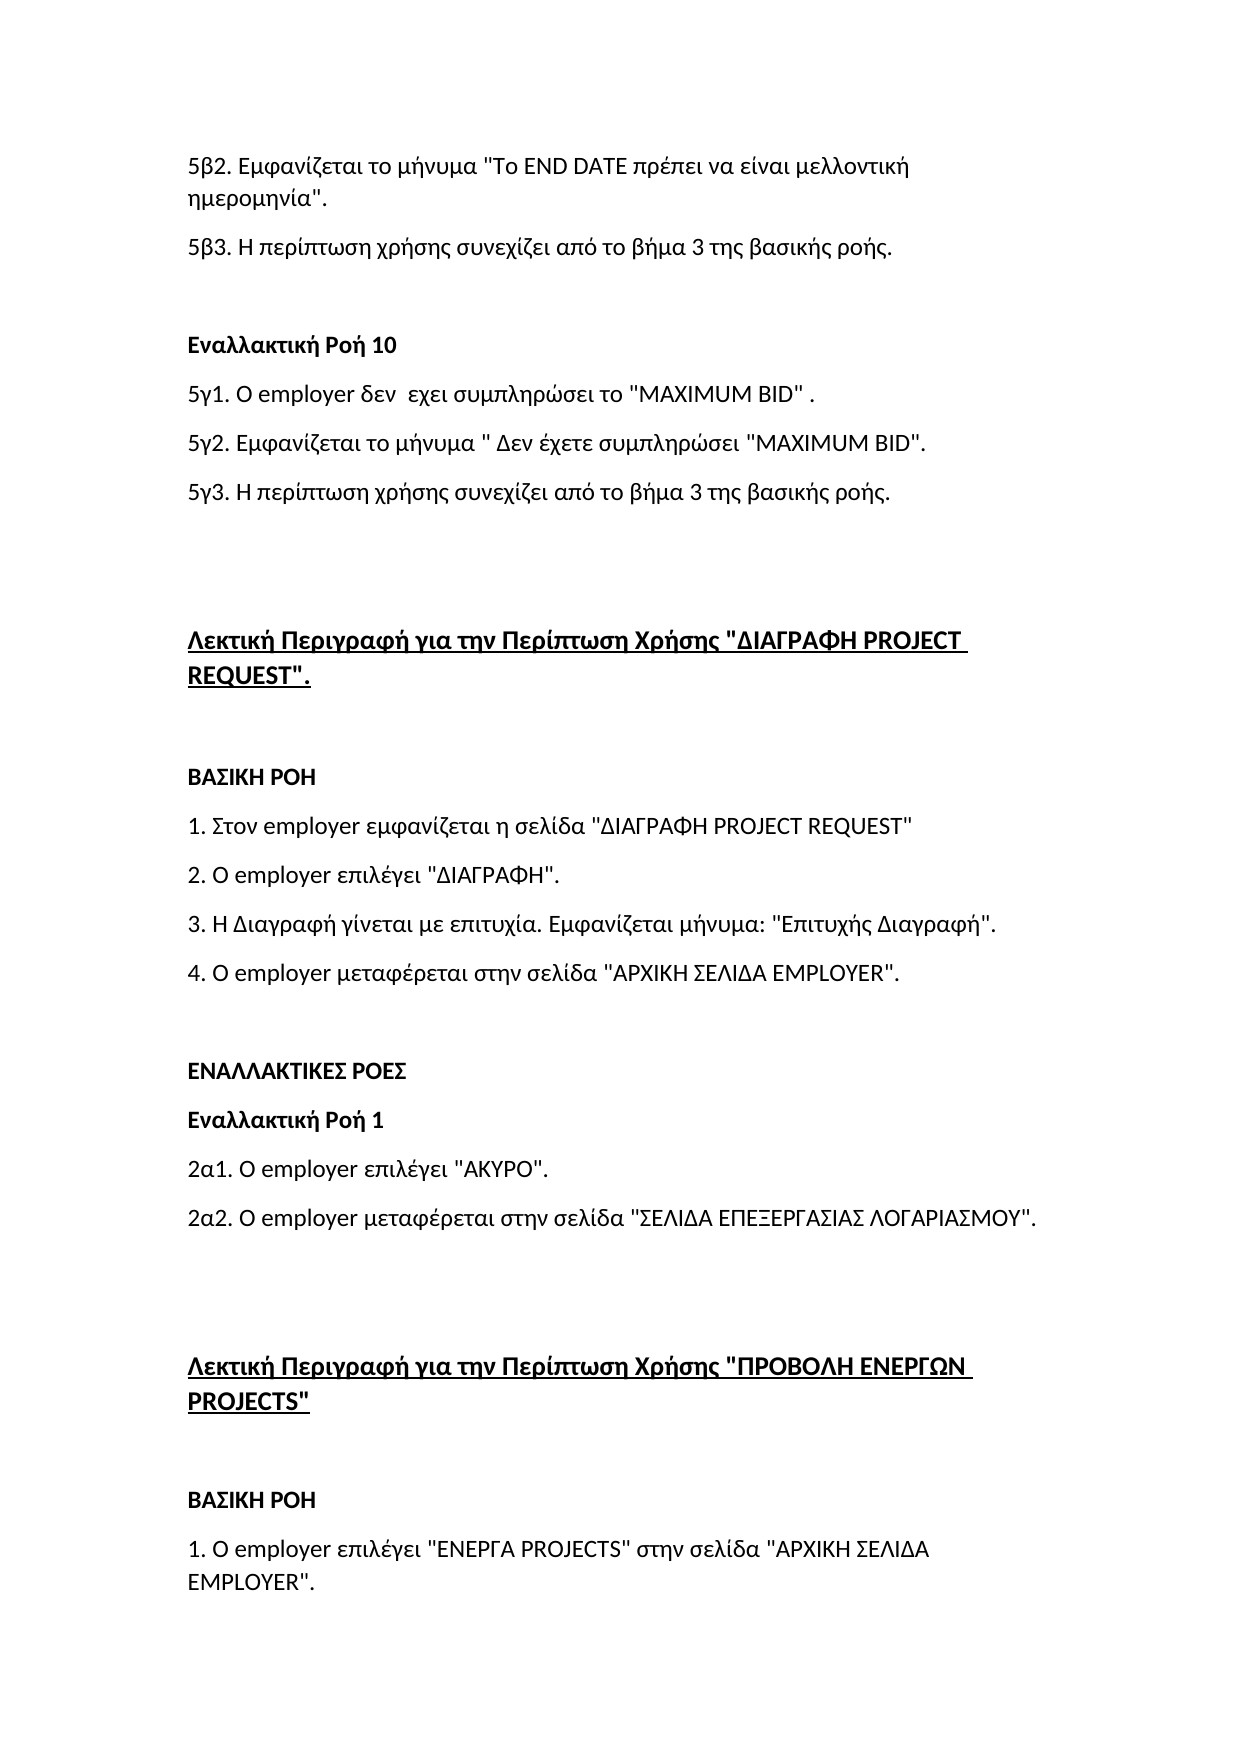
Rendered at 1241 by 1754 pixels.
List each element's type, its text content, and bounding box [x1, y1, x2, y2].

text ΒΑΣΙΚΗ ΡΟΗ [187, 761, 1053, 792]
text 2α2. Ο employer μεταφέρεται στην σελίδα "ΣΕΛΙΔΑ ΕΠΕΞΕΡΓΑΣΙΑΣ ΛΟΓΑΡΙΑΣΜΟΥ". [187, 1202, 1053, 1232]
text Εναλλακτική Ροή 1 [187, 1104, 1053, 1134]
text 5γ1. O employer δεν εχει συμπληρώσει το "MAXIMUM BID" . [187, 378, 1053, 409]
text 2. Ο employer επιλέγει "ΔΙΑΓΡΑΦΗ". [187, 859, 1053, 890]
text Εναλλακτική Ροή 10 [187, 329, 1053, 360]
text 1. Ο employer επιλέγει "ΕΝΕΡΓΑ PROJECTS" στην σελίδα "ΑΡΧΙΚΗ ΣΕΛΙΔΑ EMPLOYER". [187, 1533, 1053, 1596]
text Λεκτική Περιγραφή για την Περίπτωση Χρήσης "ΠΡΟΒΟΛΗ ΕΝΕΡΓΩΝ PROJECTS" [187, 1349, 1053, 1417]
text 5γ3. Η περίπτωση χρήσης συνεχίζει από το βήμα 3 της βασικής ροής. [187, 476, 1053, 507]
text 2α1. Ο employer επιλέγει "ΑΚΥΡΟ". [187, 1153, 1053, 1183]
text 5γ2. Eμφανίζεται το μήνυμα " Δεν έχετε συμπληρώσει "MAXIMUM BID". [187, 427, 1053, 458]
text 3. Η Διαγραφή γίνεται με επιτυχία. Εμφανίζεται μήνυμα: "Επιτυχής Διαγραφή". [187, 908, 1053, 939]
text ΒΑΣΙΚΗ ΡΟΗ [187, 1484, 1053, 1515]
text 5β3. Η περίπτωση χρήσης συνεχίζει από το βήμα 3 της βασικής ροής. [187, 231, 1053, 262]
text 1. Στον employer εμφανίζεται η σελίδα "ΔΙΑΓΡΑΦΗ PROJECT REQUEST" [187, 810, 1053, 841]
text 4. Ο employer μεταφέρεται στην σελίδα "ΑΡΧΙΚΗ ΣΕΛΙΔΑ EMPLOYER". [187, 957, 1053, 988]
text 5β2. Εμφανίζεται το μήνυμα "Το END DATE πρέπει να είναι μελλοντική ημερομηνία". [187, 150, 1053, 213]
text Λεκτική Περιγραφή για την Περίπτωση Χρήσης "ΔΙΑΓΡΑΦΗ PROJECT REQUEST". [187, 623, 1053, 691]
text ΕΝΑΛΛΑΚΤΙΚΕΣ ΡΟΕΣ [187, 1055, 1053, 1086]
